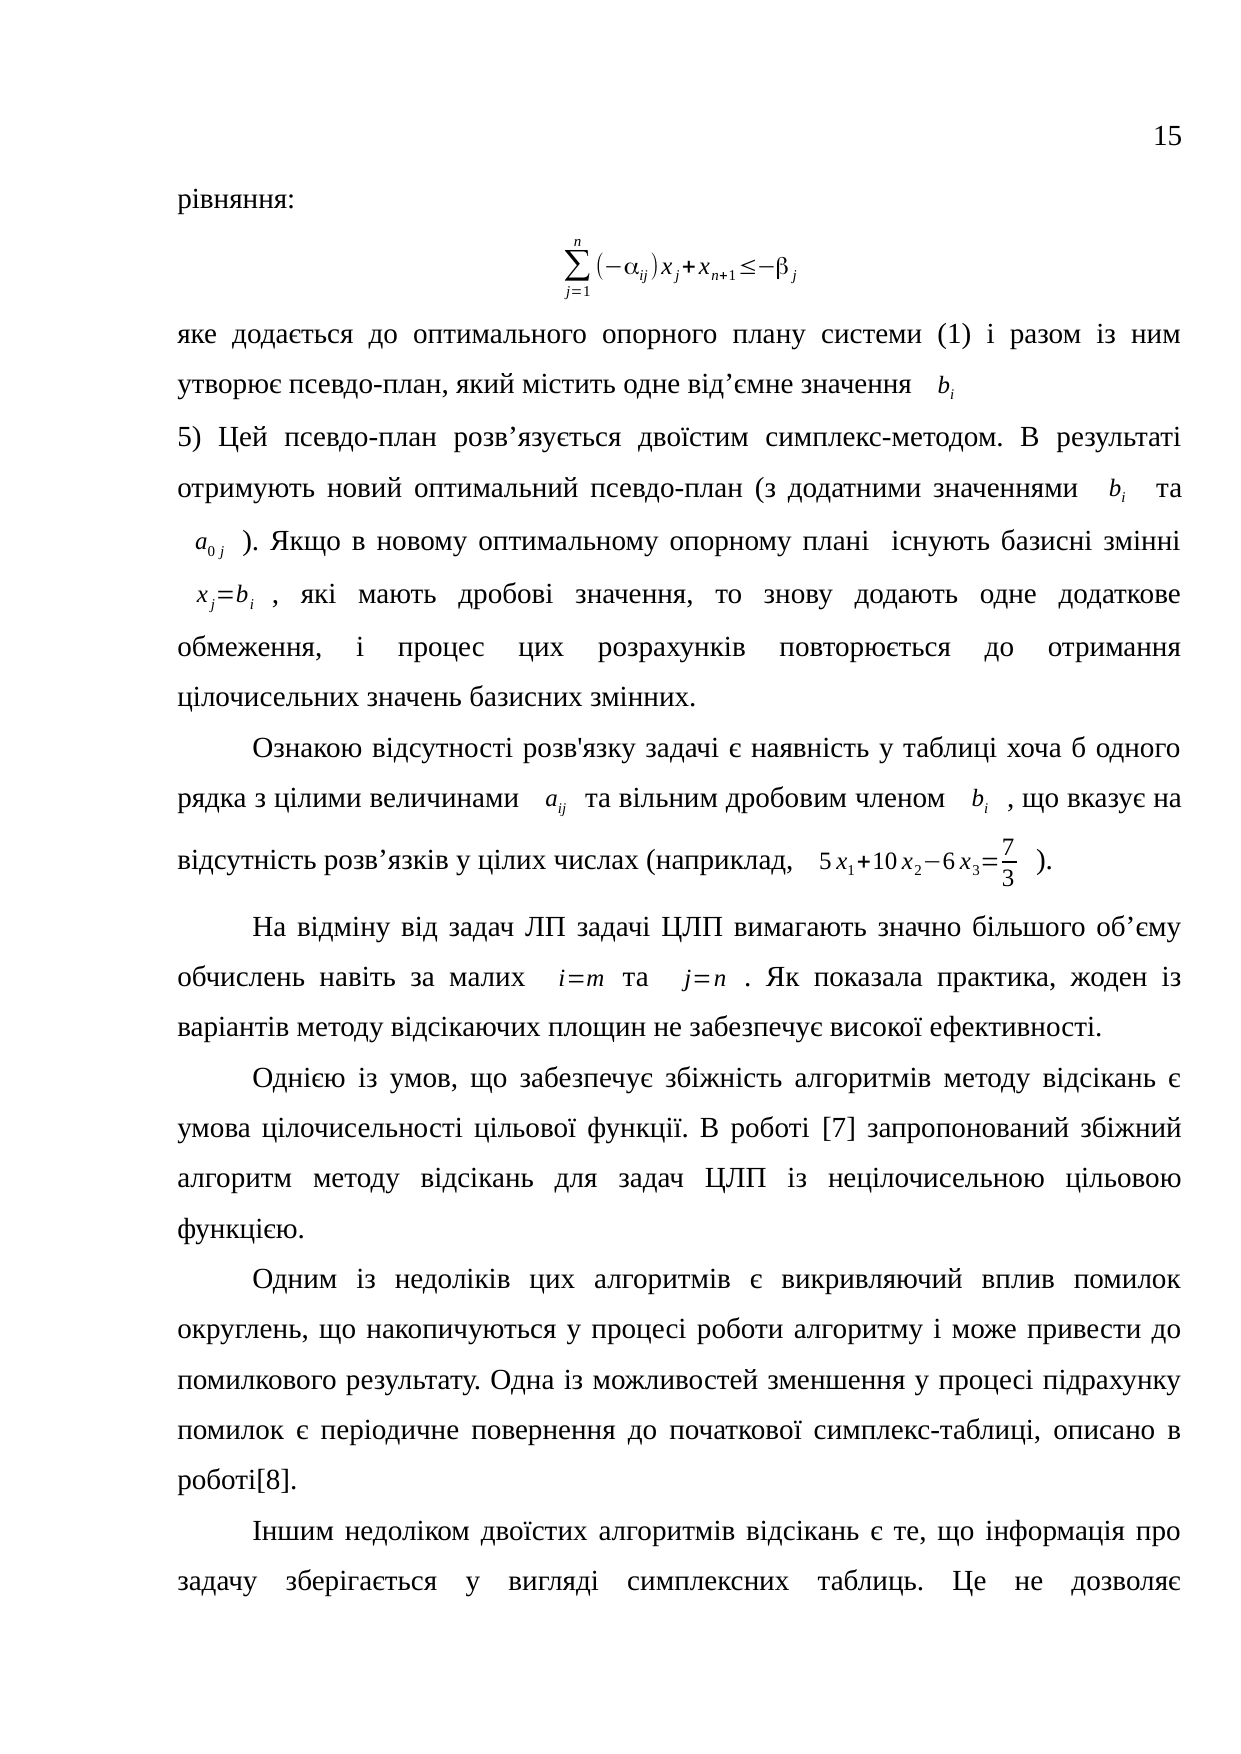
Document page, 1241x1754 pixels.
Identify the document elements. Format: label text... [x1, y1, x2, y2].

text Одним із недоліків цих алгоритмів є викривляючий вплив помилок округлень, що накопичуються у процесі роботи алгоритму і може привести до помилкового результату. Одна із можливостей зменшення у процесі підрахунку помилок є періодичне повернення до початкової симплекс-таблиці, описано в роботі[8]. [177, 1261, 1182, 1496]
text яке додається до оптимального опорного плану системи (1) і разом із ним утворює псевдо-план, який містить одне від’ємне значення [177, 316, 1182, 403]
text а потім за допомогою додаткової змінної перетворюється у наступне рівняння: [177, 182, 1182, 215]
text Іншим недоліком двоїстих алгоритмів відсікань є те, що інформація про задачу зберігається у вигляді симплексних таблиць. Це не дозволяє [177, 1513, 1182, 1597]
text Однією із умов, що забезпечує збіжність алгоритмів методу відсікань є умова цілочисельності цільової функції. В роботі [7] запропонований збіжний алгоритм методу відсікань для задач ЦЛП із нецілочисельною цільовою функцією. [177, 1060, 1182, 1244]
text 5) Цей псевдо-план розв’язується двоїстим симплекс-методом. В результаті отримують новий оптимальний псевдо-план (з додатними значеннями та ). Якщо в новому оптимальному опорному плані існують базисні змінні , які мають дробові значення, то знову додають одне додаткове обмеження, і процес цих розрахунків повторюється до отримання цілочисельних значень базисних змінних. [177, 419, 1182, 713]
text На відміну від задач ЛП задачі ЦЛП вимагають значно більшого об’єму обчислень навіть за малих та . Як показала практика, жоден із варіантів методу відсікаючих площин не забезпечує високої ефективності. [177, 909, 1182, 1043]
text Ознакою відсутності розв'язку задачі є наявність у таблиці хоча б одного рядка з цілими величинами та вільним дробовим членом , що вказує на відсутність розв’язків у цілих числах (наприклад, ). [177, 730, 1182, 892]
